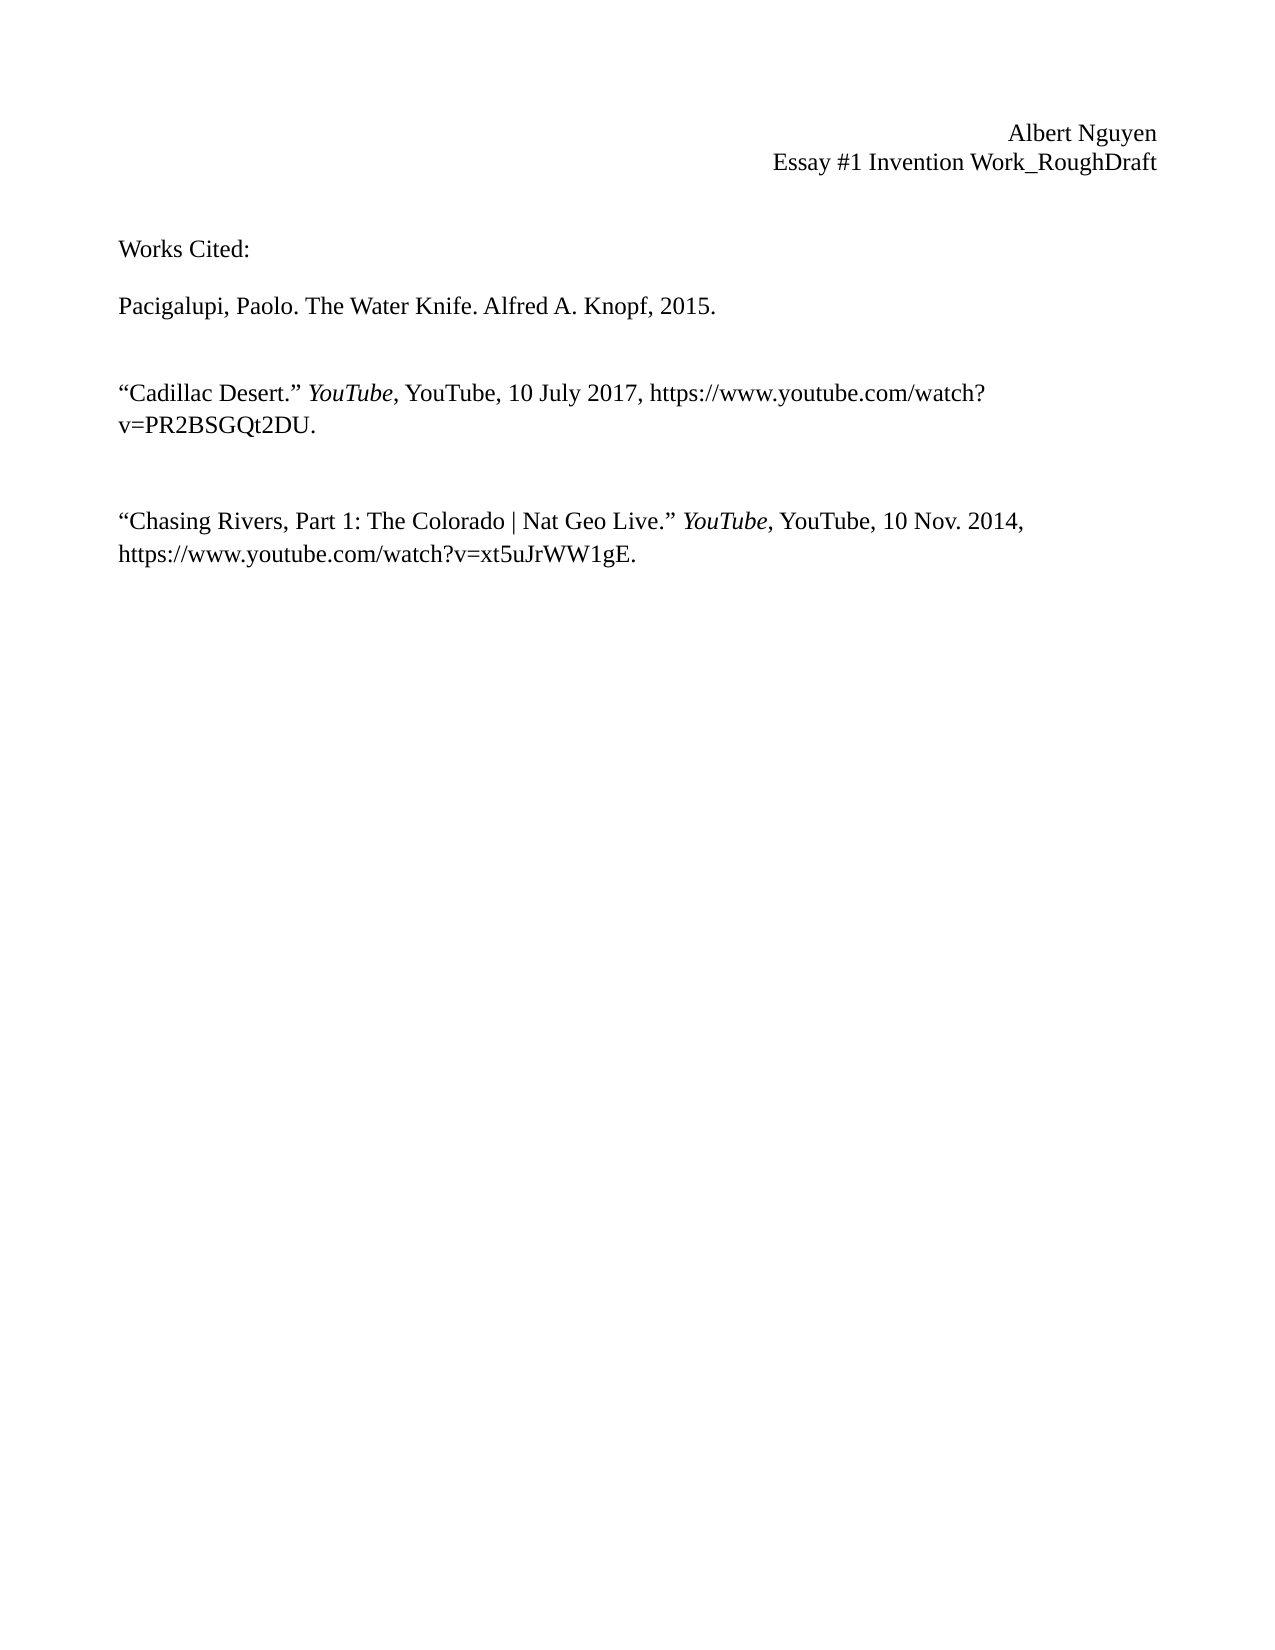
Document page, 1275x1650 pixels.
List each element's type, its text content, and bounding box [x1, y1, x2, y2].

text “Cadillac Desert.” YouTube, YouTube, 10 July 2017, https://www.youtube.com/watch?v=PR2BSGQt2DU. [118, 378, 1157, 439]
text “Chasing Rivers, Part 1: The Colorado | Nat Geo Live.” YouTube, YouTube, 10 Nov. 2014, https://www.youtube.com/watch?v=xt5uJrWW1gE. [118, 506, 1157, 568]
text Works Cited: [118, 234, 1157, 263]
text Pacigalupi, Paolo. The Water Knife. Alfred A. Knopf, 2015. [118, 291, 1157, 320]
